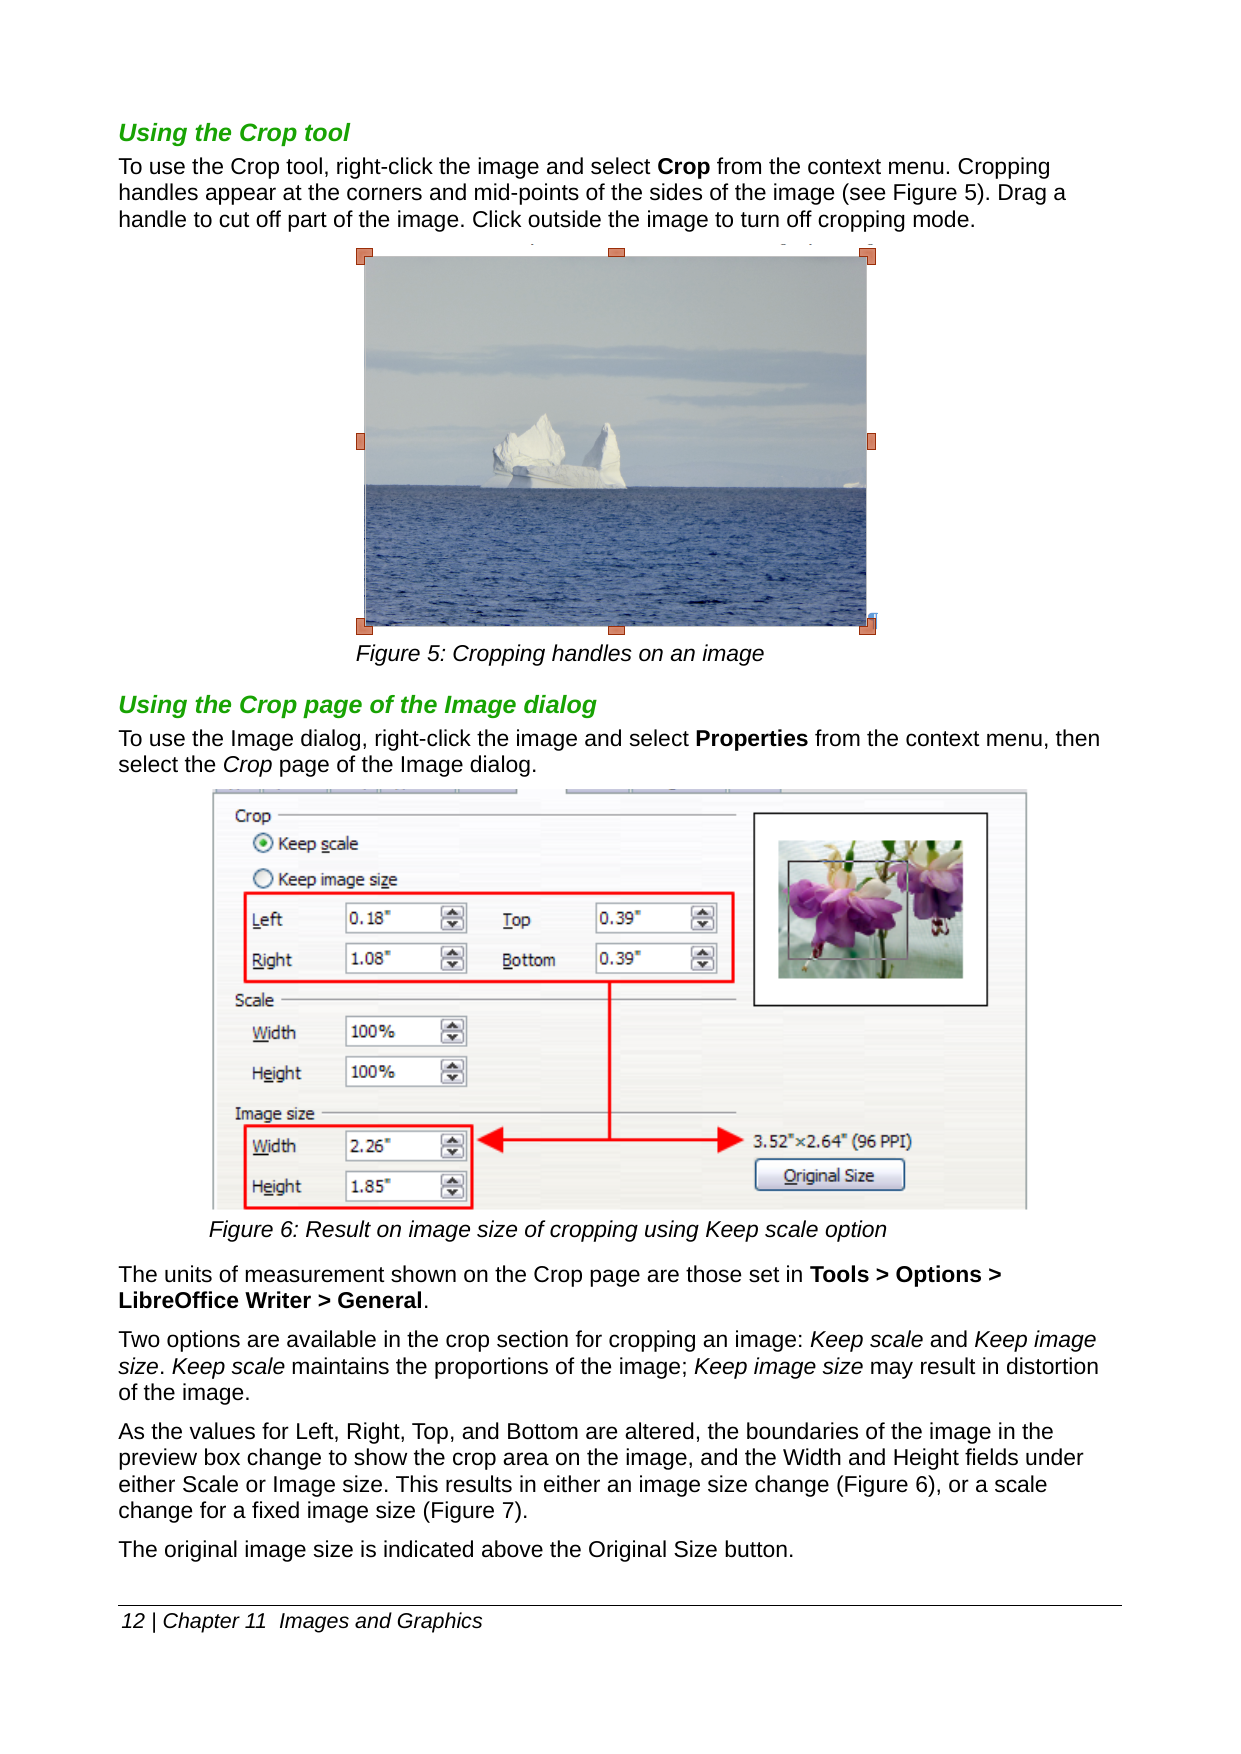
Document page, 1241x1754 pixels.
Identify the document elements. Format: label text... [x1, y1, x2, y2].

picture [351, 244, 879, 640]
text Two options are available in the crop section for cropping an image: Keep scale and Keep image size. Keep scale maintains the proportions of the image; Keep image size may result in distortion of the image. [118, 1326, 1122, 1405]
subtitle Using the Crop page of the Image dialog [118, 690, 1122, 719]
picture [208, 789, 1032, 1216]
text Figure 5: Cropping handles on an image [356, 244, 885, 666]
text To use the Image dialog, right-click the image and select Properties from the context menu, then select the Crop page of the Image dialog. [118, 724, 1122, 777]
text As the values for Left, Right, Top, and Bottom are altered, the boundaries of the image in the preview box change to show the crop area on the image, and the Width and Height fields under either Scale or Image size. This results in either an image size change (Figure 6), or a scale change for a fixed image size (Figure 7). [118, 1418, 1122, 1523]
text The units of measurement shown on the Crop page are those set in Tools > Options > LibreOffice Writer > General. [118, 1261, 1122, 1314]
text Figure 6: Result on image size of cropping using Keep scale option [208, 1216, 1032, 1242]
text The original image size is indicated above the Original Size button. [118, 1536, 1122, 1562]
text To use the Crop tool, right-click the image and select Crop from the context menu. Cropping handles appear at the corners and mid-points of the sides of the image (see Figure 5). Drag a handle to cut off part of the image. Click outside the image to turn off cropping mode. [118, 153, 1122, 232]
subtitle Using the Crop tool [118, 118, 1122, 147]
